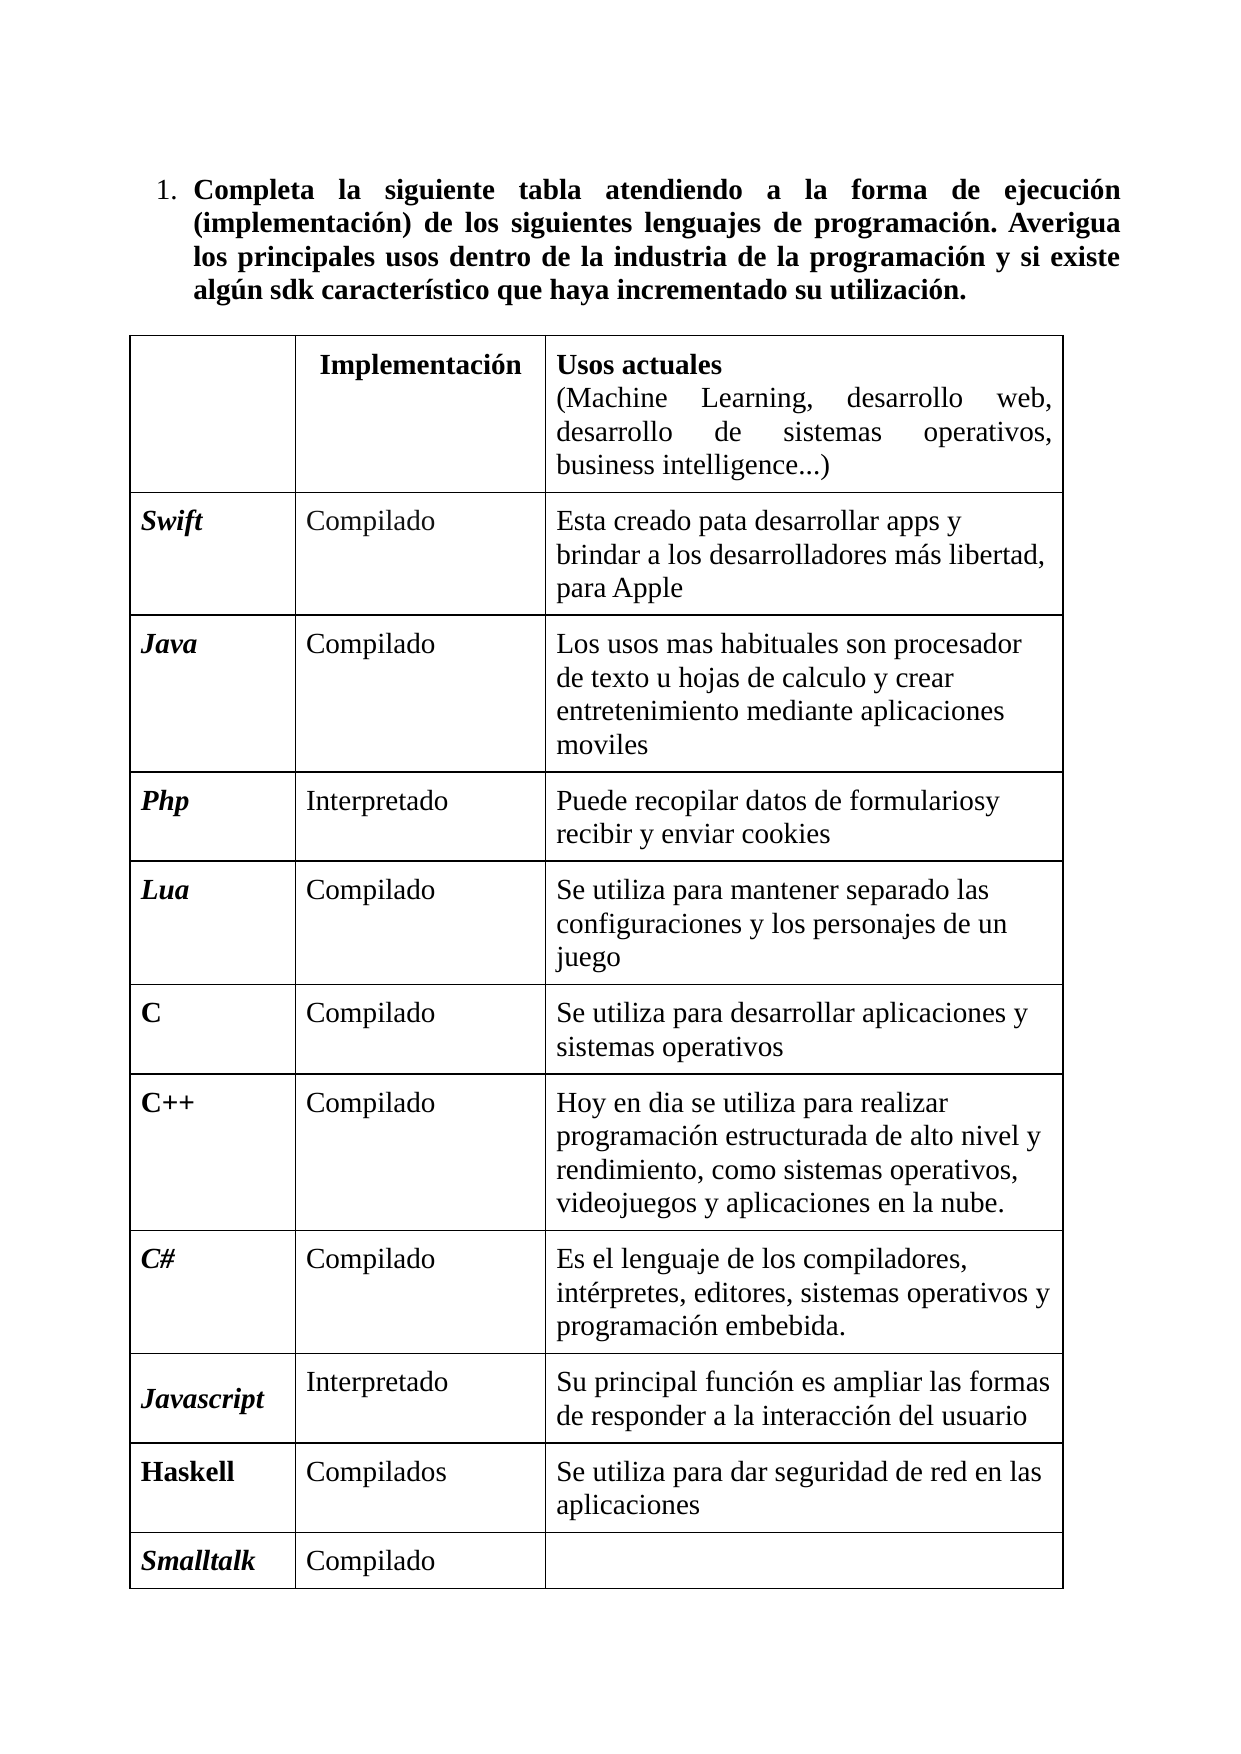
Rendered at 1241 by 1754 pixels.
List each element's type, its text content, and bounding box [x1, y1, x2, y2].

list Completa la siguiente tabla atendiendo a la forma de ejecución (implementación) de los siguientes lenguajes de programación. Averigua los principales usos dentro de la industria de la programación y si existe algún sdk característico que haya incrementado su utilización. [156, 172, 1122, 306]
table_cell Php [131, 773, 295, 860]
table_cell Compilado [296, 985, 545, 1073]
table_cell Compilado [296, 862, 545, 983]
table_cell Haskell [131, 1444, 295, 1531]
table_cell Javascript [131, 1354, 295, 1442]
table_cell Se utiliza para desarrollar aplicaciones y sistemas operativos [546, 985, 1062, 1073]
table_cell Compilado [296, 616, 545, 771]
table_cell Swift [131, 493, 295, 614]
table_cell C++ [131, 1075, 295, 1229]
table_cell C# [131, 1231, 295, 1352]
table_cell Se utiliza para dar seguridad de red en las aplicaciones [546, 1444, 1062, 1531]
table_header Usos actuales (Machine Learning, desarrollo web, desarrollo de sistemas operativos, business intelligence...) [546, 336, 1062, 491]
table_cell Esta creado pata desarrollar apps y brindar a los desarrolladores más libertad, para Apple [546, 493, 1062, 614]
table_header Implementación [296, 336, 545, 491]
table_cell Java [131, 616, 295, 771]
table_cell Es el lenguaje de los compiladores, intérpretes, editores, sistemas operativos y programación embebida. [546, 1231, 1062, 1352]
table_cell Interpretado [296, 1354, 545, 1442]
table_cell [546, 1533, 1062, 1587]
table_cell Interpretado [296, 773, 545, 860]
table_cell Hoy en dia se utiliza para realizar programación estructurada de alto nivel y rendimiento, como sistemas operativos, videojuegos y aplicaciones en la nube. [546, 1075, 1062, 1229]
table_cell Compilado [296, 493, 545, 614]
table_cell Su principal función es ampliar las formas de responder a la interacción del usuario [546, 1354, 1062, 1442]
table_cell Compilado [296, 1231, 545, 1352]
table_cell Compilados [296, 1444, 545, 1531]
table_cell C [131, 985, 295, 1073]
table_cell Puede recopilar datos de formulariosy recibir y enviar cookies [546, 773, 1062, 860]
table_cell Smalltalk [131, 1533, 295, 1587]
table_cell Los usos mas habituales son procesador de texto u hojas de calculo y crear entretenimiento mediante aplicaciones moviles [546, 616, 1062, 771]
table_cell Lua [131, 862, 295, 983]
table_header [131, 336, 295, 491]
table_cell Compilado [296, 1075, 545, 1229]
table_cell Se utiliza para mantener separado las configuraciones y los personajes de un juego [546, 862, 1062, 983]
table_cell Compilado [296, 1533, 545, 1587]
